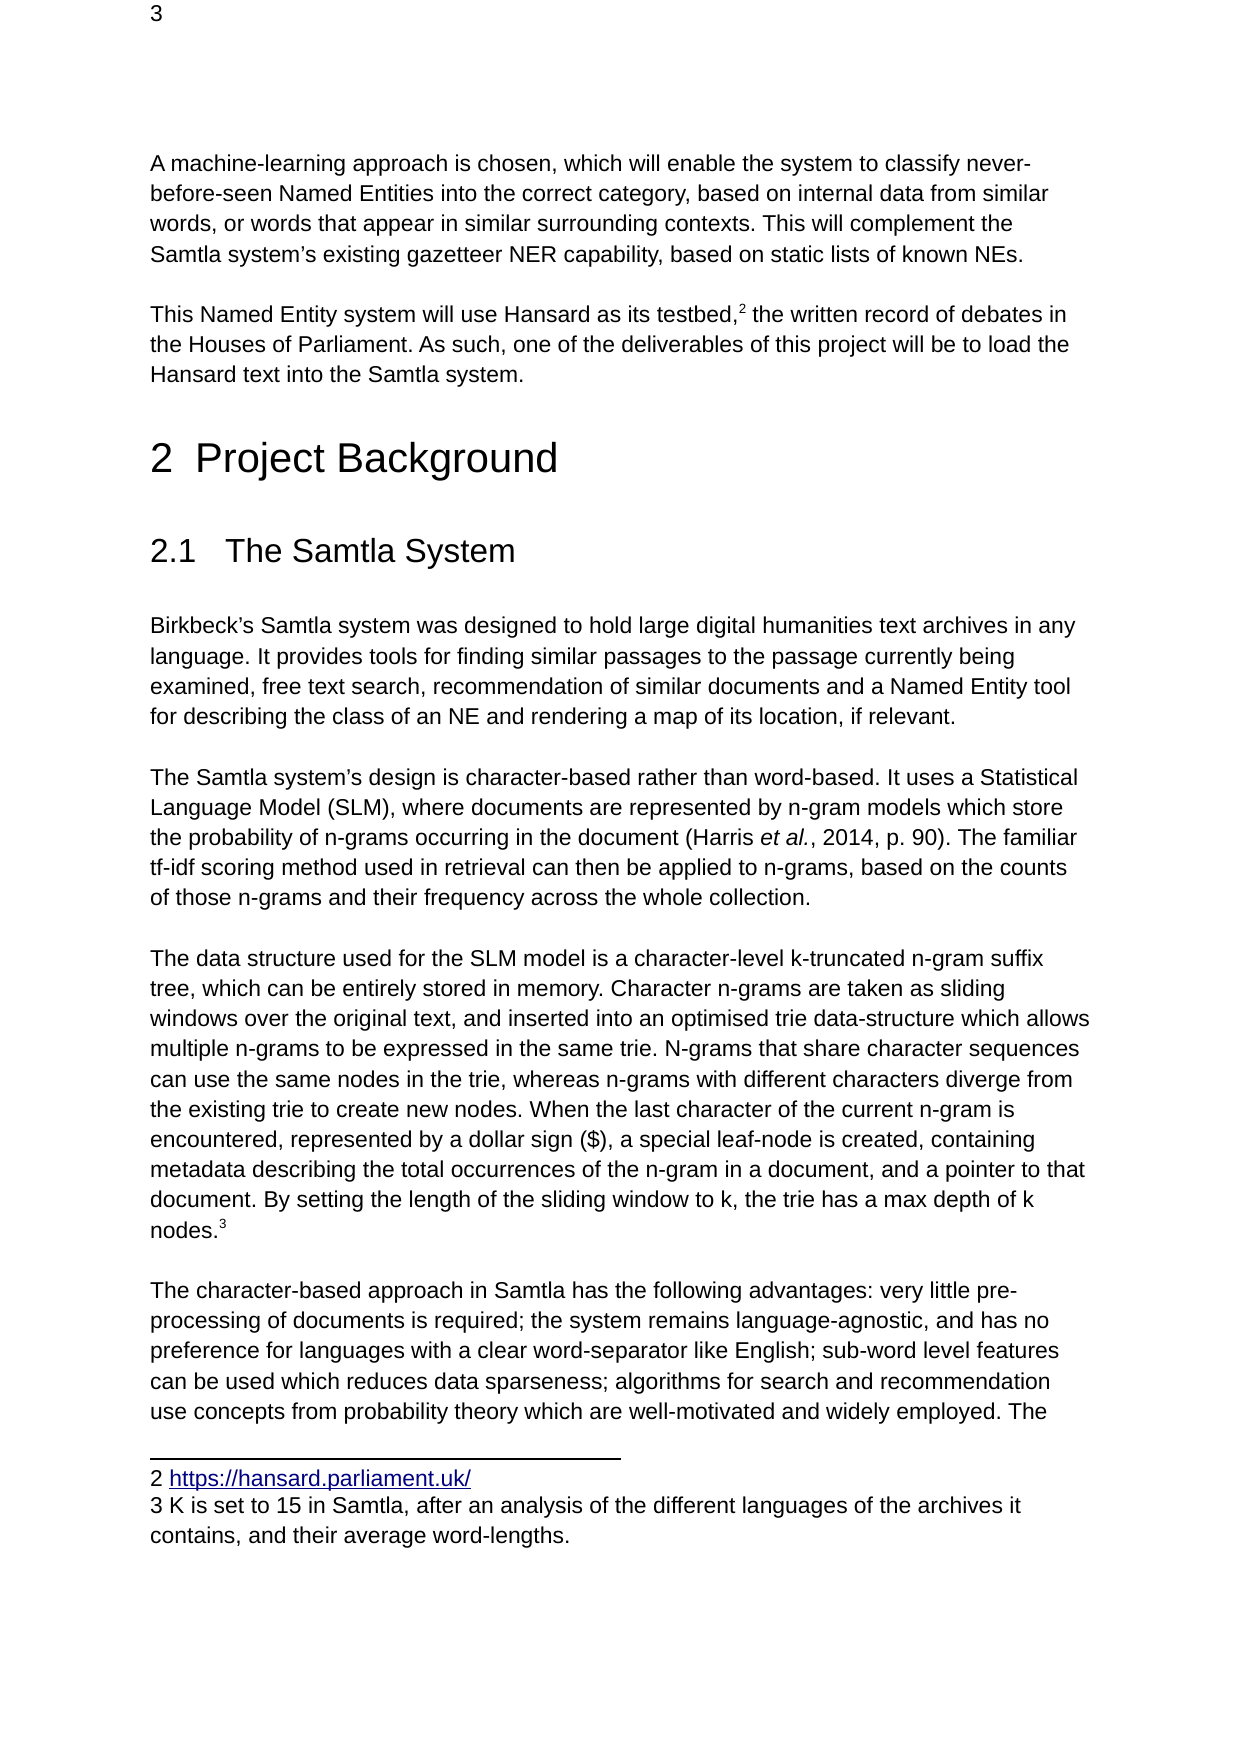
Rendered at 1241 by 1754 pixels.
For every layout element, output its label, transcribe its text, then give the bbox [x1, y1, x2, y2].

text https://hansard.parliament.uk/ [150, 1465, 1090, 1492]
text The data structure used for the SLM model is a character-level k-truncated n-gram suffix tree, which can be entirely stored in memory. Character n-grams are taken as sliding windows over the original text, and inserted into an optimised trie data-structure which allows multiple n-grams to be expressed in the same trie. N-grams that share character sequences can use the same nodes in the trie, whereas n-grams with different characters diverge from the existing trie to create new nodes. When the last character of the current n-gram is encountered, represented by a dollar sign ($), a special leaf-node is created, containing metadata describing the total occurrences of the n-gram in a document, and a pointer to that document. By setting the length of the sliding window to k, the trie has a max depth of k nodes. [150, 945, 1090, 1243]
text K is set to 15 in Samtla, after an analysis of the different languages of the archives it contains, and their average word-lengths. [150, 1492, 1090, 1548]
text This Named Entity system will use Hansard as its testbed, the written record of debates in the Houses of Parliament. As such, one of the deliverables of this project will be to load the Hansard text into the Samtla system. [150, 301, 1090, 388]
subtitle The Samtla System [150, 531, 1090, 570]
text A machine-learning approach is chosen, which will enable the system to classify never-before-seen Named Entities into the correct category, based on internal data from similar words, or words that appear in similar surrounding contexts. This will complement the Samtla system’s existing gazetteer NER capability, based on static lists of known NEs. [150, 150, 1090, 267]
text The Samtla system’s design is character-based rather than word-based. It uses a Statistical Language Model (SLM), where documents are represented by n-gram models which store the probability of n-grams occurring in the document (Harris et al., 2014, p. 90)⁠. The familiar tf-idf scoring method used in retrieval can then be applied to n-grams, based on the counts of those n-grams and their frequency across the whole collection. [150, 763, 1090, 911]
subtitle Project Background [150, 433, 1090, 481]
text The character-based approach in Samtla has the following advantages: very little pre-processing of documents is required; the system remains language-agnostic, and has no preference for languages with a clear word-separator like English; sub-word level features can be used which reduces data sparseness; algorithms for search and recommendation use concepts from probability theory which are well-motivated and widely employed. The [150, 1277, 1090, 1424]
text Birkbeck’s Samtla system was designed to hold large digital humanities text archives in any language. It provides tools for finding similar passages to the passage currently being examined, free text search, recommendation of similar documents and a Named Entity tool for describing the class of an NE and rendering a map of its location, if relevant. [150, 612, 1090, 729]
